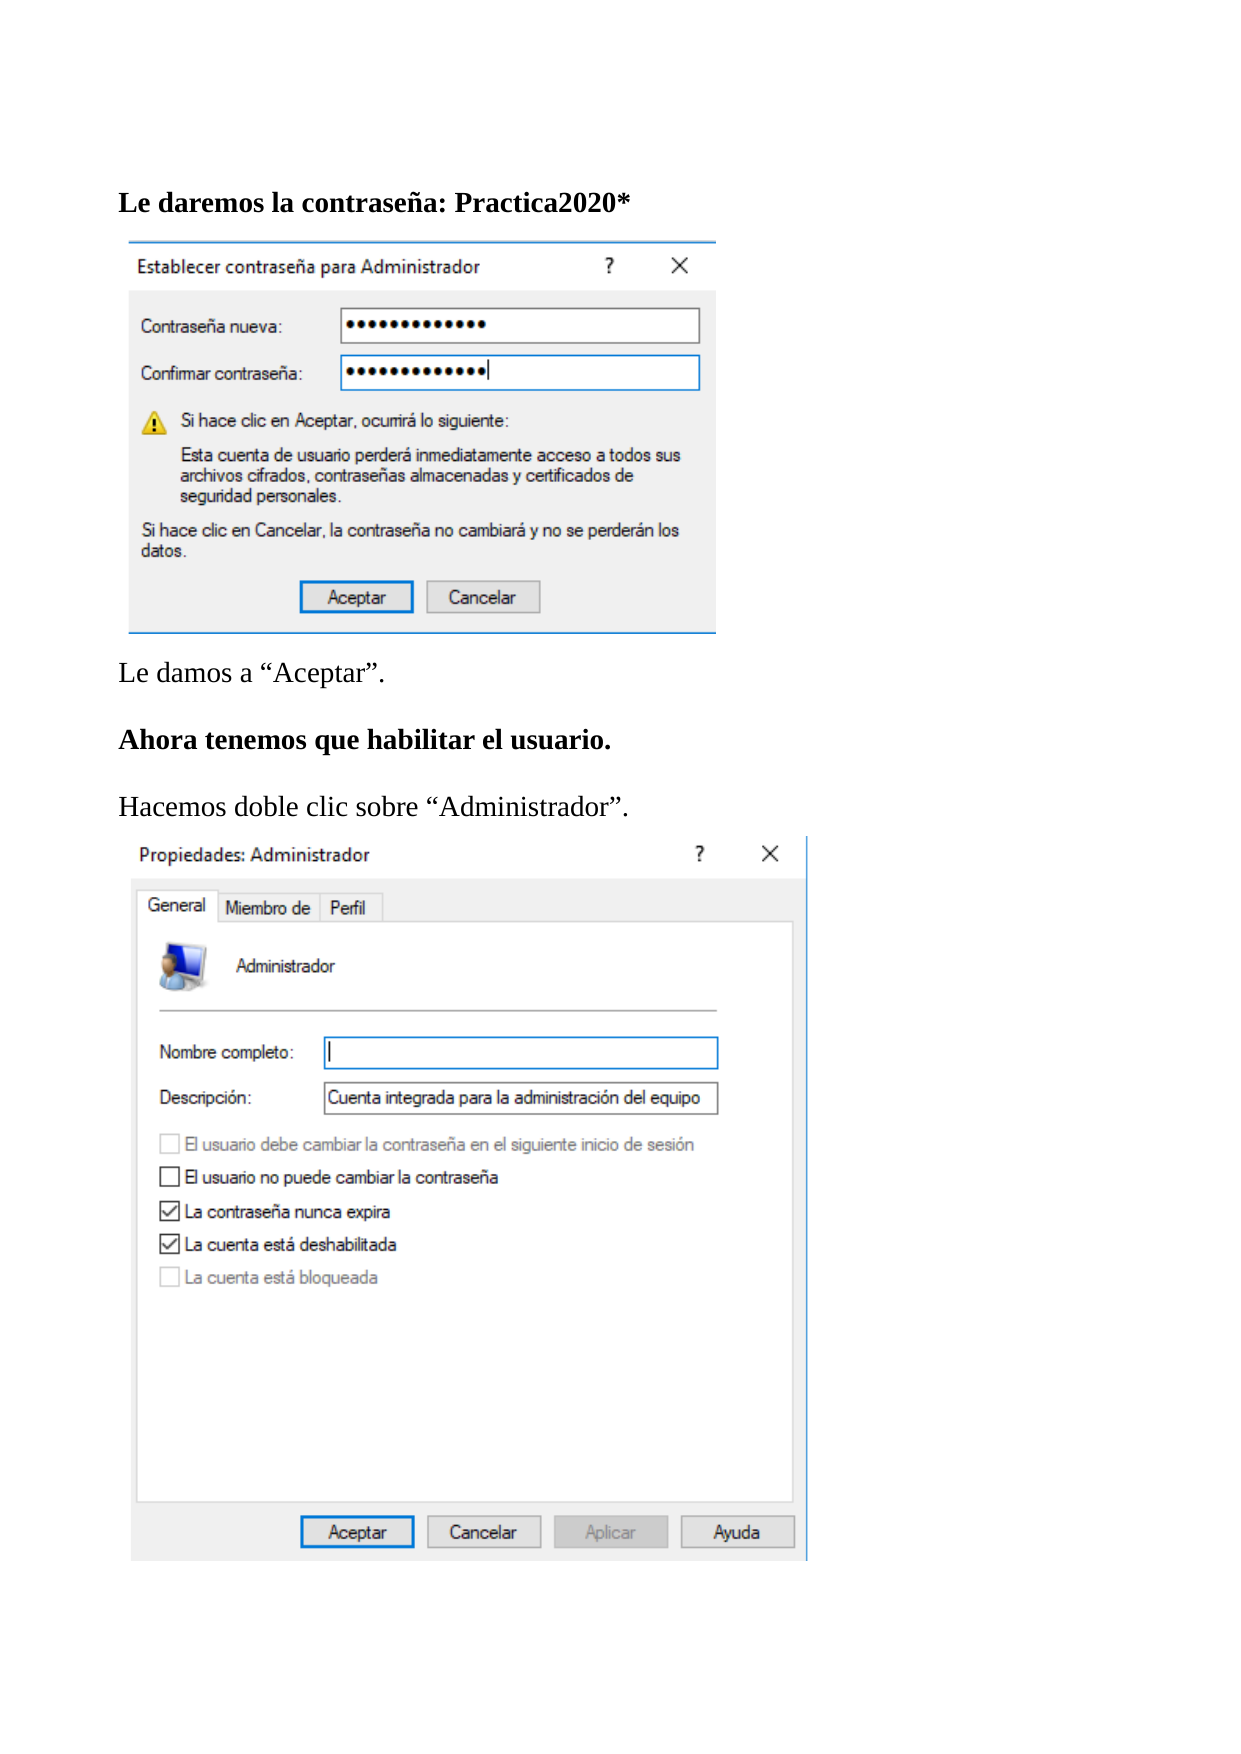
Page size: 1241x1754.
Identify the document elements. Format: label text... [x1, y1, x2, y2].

text Le damos a “Aceptar”. [118, 655, 1122, 688]
text Hacemos doble clic sobre “Administrador”. [118, 789, 1122, 822]
text Ahora tenemos que habilitar el usuario. [118, 722, 1122, 755]
text Le daremos la contraseña: Practica2020* [118, 185, 1122, 219]
